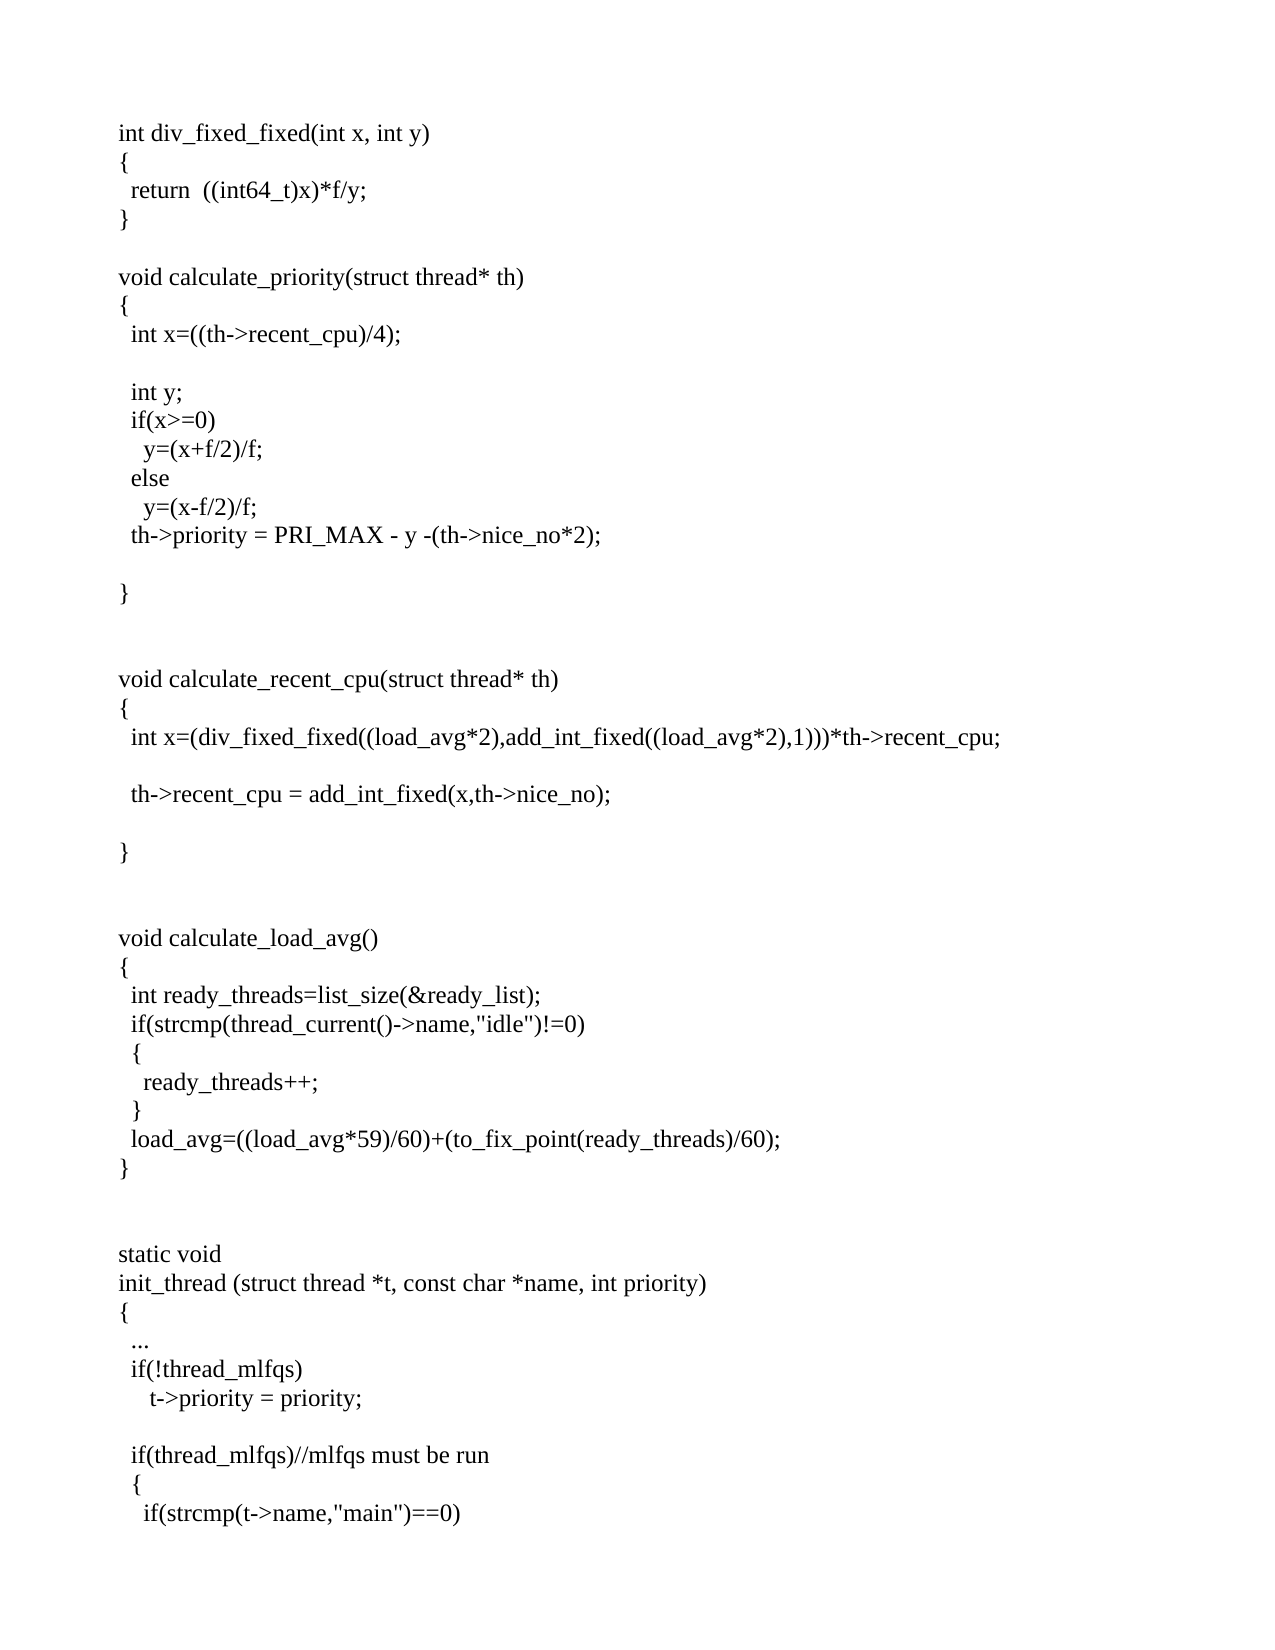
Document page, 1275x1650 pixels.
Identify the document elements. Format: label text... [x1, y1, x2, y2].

text { [118, 291, 1157, 319]
text } [118, 578, 1157, 607]
text return ((int64_t)x)*f/y; [118, 176, 1157, 204]
text ready_threads++; [118, 1067, 1157, 1096]
text int y; [118, 377, 1157, 406]
text void calculate_load_avg() [118, 923, 1157, 952]
text int ready_threads=list_size(&ready_list); [118, 981, 1157, 1009]
text { [118, 1038, 1157, 1067]
text int x=((th->recent_cpu)/4); [118, 319, 1157, 348]
text if(!thread_mlfqs) [118, 1354, 1157, 1383]
text th->priority = PRI_MAX - y -(th->nice_no*2); [118, 521, 1157, 549]
text int x=(div_fixed_fixed((load_avg*2),add_int_fixed((load_avg*2),1)))*th->recent_cpu; [118, 722, 1157, 751]
text void calculate_recent_cpu(struct thread* th) [118, 664, 1157, 693]
text if(x>=0) [118, 406, 1157, 434]
text y=(x+f/2)/f; [118, 434, 1157, 463]
text { [118, 1297, 1157, 1326]
text void calculate_priority(struct thread* th) [118, 262, 1157, 291]
text ... [118, 1326, 1157, 1354]
text } [118, 204, 1157, 233]
text { [118, 693, 1157, 722]
text static void [118, 1239, 1157, 1268]
text { [118, 952, 1157, 981]
text init_thread (struct thread *t, const char *name, int priority) [118, 1268, 1157, 1297]
text { [118, 1469, 1157, 1498]
text th->recent_cpu = add_int_fixed(x,th->nice_no); [118, 779, 1157, 808]
text } [118, 1096, 1157, 1124]
text t->priority = priority; [118, 1383, 1157, 1412]
text if(strcmp(t->name,"main")==0) [118, 1498, 1157, 1527]
text int div_fixed_fixed(int x, int y) [118, 118, 1157, 147]
text load_avg=((load_avg*59)/60)+(to_fix_point(ready_threads)/60); [118, 1124, 1157, 1153]
text else [118, 463, 1157, 492]
text if(thread_mlfqs)//mlfqs must be run [118, 1441, 1157, 1469]
text { [118, 147, 1157, 176]
text } [118, 837, 1157, 866]
text if(strcmp(thread_current()->name,"idle")!=0) [118, 1009, 1157, 1038]
text } [118, 1153, 1157, 1182]
text y=(x-f/2)/f; [118, 492, 1157, 521]
